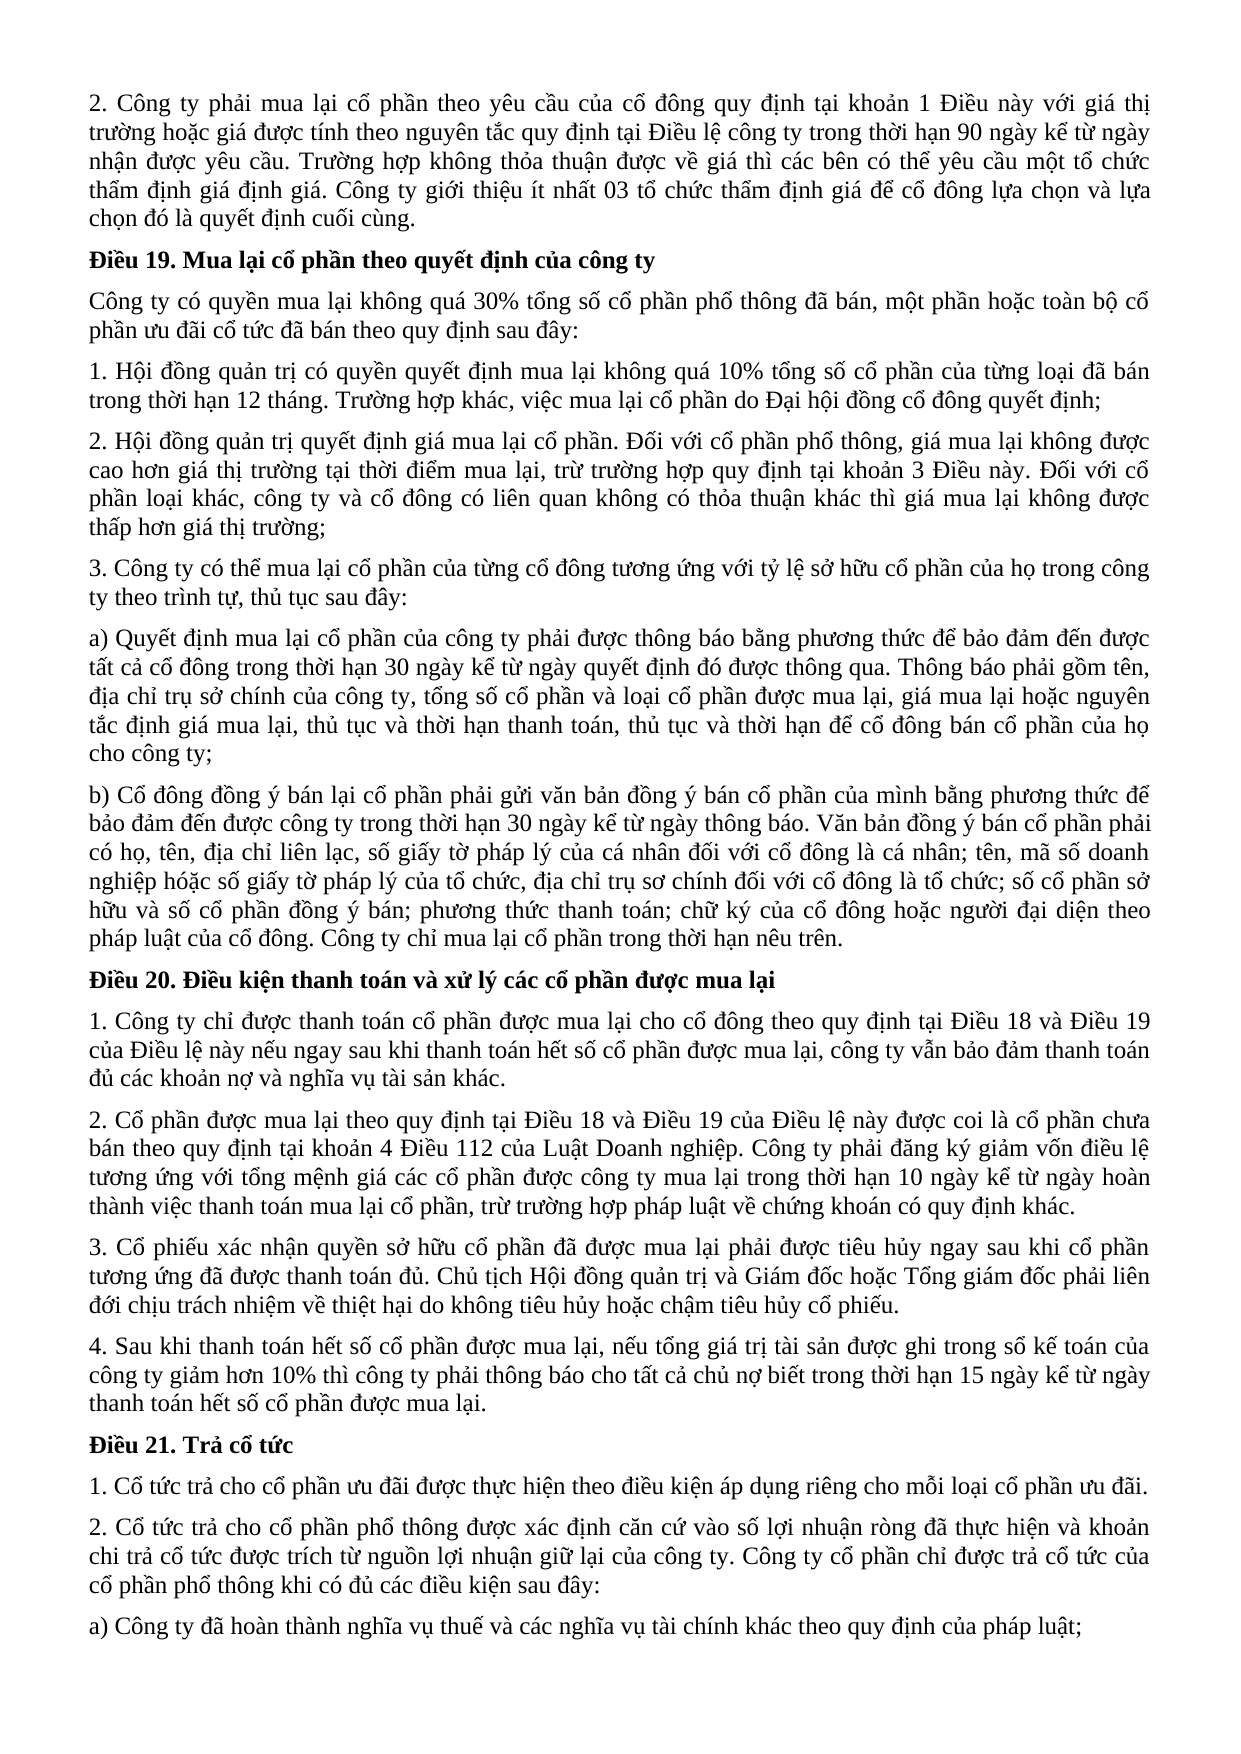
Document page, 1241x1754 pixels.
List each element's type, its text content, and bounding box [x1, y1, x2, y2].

text 3. Công ty có thể mua lại cổ phần của từng cổ đông tương ứng với tỷ lệ sở hữu cổ phần của họ trong công ty theo trình tự, thủ tục sau đây: [89, 553, 1152, 611]
subtitle Điều 19. Mua lại cổ phần theo quyết định của công ty [89, 245, 1152, 273]
text 4. Sau khi thanh toán hết số cổ phần được mua lại, nếu tổng giá trị tài sản được ghi trong sổ kế toán của công ty giảm hơn 10% thì công ty phải thông báo cho tất cả chủ nợ biết trong thời hạn 15 ngày kể từ ngày thanh toán hết số cổ phần được mua lại. [89, 1331, 1152, 1417]
text a) Quyết định mua lại cổ phần của công ty phải được thông báo bằng phương thức để bảo đảm đến được tất cả cổ đông trong thời hạn 30 ngày kể từ ngày quyết định đó được thông qua. Thông báo phải gồm tên, địa chỉ trụ sở chính của công ty, tổng số cổ phần và loại cổ phần được mua lại, giá mua lại hoặc nguyên tắc định giá mua lại, thủ tục và thời hạn thanh toán, thủ tục và thời hạn để cổ đông bán cổ phần của họ cho công ty; [89, 623, 1152, 767]
subtitle Điều 21. Trả cổ tức [89, 1430, 1152, 1458]
text 2. Công ty phải mua lại cổ phần theo yêu cầu của cổ đông quy định tại khoản 1 Điều này với giá thị trường hoặc giá được tính theo nguyên tắc quy định tại Điều lệ công ty trong thời hạn 90 ngày kể từ ngày nhận được yêu cầu. Trường hợp không thỏa thuận được về giá thì các bên có thể yêu cầu một tổ chức thẩm định giá định giá. Công ty giới thiệu ít nhất 03 tổ chức thẩm định giá để cổ đông lựa chọn và lựa chọn đó là quyết định cuối cùng. [89, 88, 1152, 232]
text 1. Công ty chỉ được thanh toán cổ phần được mua lại cho cổ đông theo quy định tại Điều 18 và Điều 19 của Điều lệ này nếu ngay sau khi thanh toán hết số cổ phần được mua lại, công ty vẫn bảo đảm thanh toán đủ các khoản nợ và nghĩa vụ tài sản khác. [89, 1006, 1152, 1092]
text Công ty có quyền mua lại không quá 30% tổng số cổ phần phổ thông đã bán, một phần hoặc toàn bộ cổ phần ưu đãi cổ tức đã bán theo quy định sau đây: [89, 286, 1152, 343]
text 3. Cổ phiếu xác nhận quyền sở hữu cổ phần đã được mua lại phải được tiêu hủy ngay sau khi cổ phần tương ứng đã được thanh toán đủ. Chủ tịch Hội đồng quản trị và Giám đốc hoặc Tổng giám đốc phải liên đới chịu trách nhiệm về thiệt hại do không tiêu hủy hoặc chậm tiêu hủy cổ phiếu. [89, 1232, 1152, 1318]
text 1. Cổ tức trả cho cổ phần ưu đãi được thực hiện theo điều kiện áp dụng riêng cho mỗi loại cổ phần ưu đãi. [89, 1471, 1152, 1500]
text a) Công ty đã hoàn thành nghĩa vụ thuế và các nghĩa vụ tài chính khác theo quy định của pháp luật; [89, 1611, 1152, 1640]
subtitle Điều 20. Điều kiện thanh toán và xử lý các cổ phần được mua lại [89, 965, 1152, 993]
text 1. Hội đồng quản trị có quyền quyết định mua lại không quá 10% tổng số cổ phần của từng loại đã bán trong thời hạn 12 tháng. Trường hợp khác, việc mua lại cổ phần do Đại hội đồng cổ đông quyết định; [89, 356, 1152, 413]
text 2. Cổ phần được mua lại theo quy định tại Điều 18 và Điều 19 của Điều lệ này được coi là cổ phần chưa bán theo quy định tại khoản 4 Điều 112 của Luật Doanh nghiệp. Công ty phải đăng ký giảm vốn điều lệ tương ứng với tổng mệnh giá các cổ phần được công ty mua lại trong thời hạn 10 ngày kể từ ngày hoàn thành việc thanh toán mua lại cổ phần, trừ trường hợp pháp luật về chứng khoán có quy định khác. [89, 1105, 1152, 1220]
text b) Cổ đông đồng ý bán lại cổ phần phải gửi văn bản đồng ý bán cổ phần của mình bằng phương thức để bảo đảm đến được công ty trong thời hạn 30 ngày kể từ ngày thông báo. Văn bản đồng ý bán cổ phần phải có họ, tên, địa chỉ liên lạc, số giấy tờ pháp lý của cá nhân đối với cổ đông là cá nhân; tên, mã số doanh nghiệp hóặc số giấy tờ pháp lý của tổ chức, địa chỉ trụ sơ chính đối với cổ đông là tổ chức; số cổ phần sở hữu và số cổ phần đồng ý bán; phương thức thanh toán; chữ ký của cổ đông hoặc người đại diện theo pháp luật của cổ đông. Công ty chỉ mua lại cổ phần trong thời hạn nêu trên. [89, 780, 1152, 952]
text 2. Cổ tức trả cho cổ phần phổ thông được xác định căn cứ vào số lợi nhuận ròng đã thực hiện và khoản chi trả cổ tức được trích từ nguồn lợi nhuận giữ lại của công ty. Công ty cổ phần chỉ được trả cổ tức của cổ phần phổ thông khi có đủ các điều kiện sau đây: [89, 1512, 1152, 1598]
text 2. Hội đồng quản trị quyết định giá mua lại cổ phần. Đối với cổ phần phổ thông, giá mua lại không được cao hơn giá thị trường tại thời điểm mua lại, trừ trường hợp quy định tại khoản 3 Điều này. Đối với cổ phần loại khác, công ty và cổ đông có liên quan không có thỏa thuận khác thì giá mua lại không được thấp hơn giá thị trường; [89, 426, 1152, 541]
